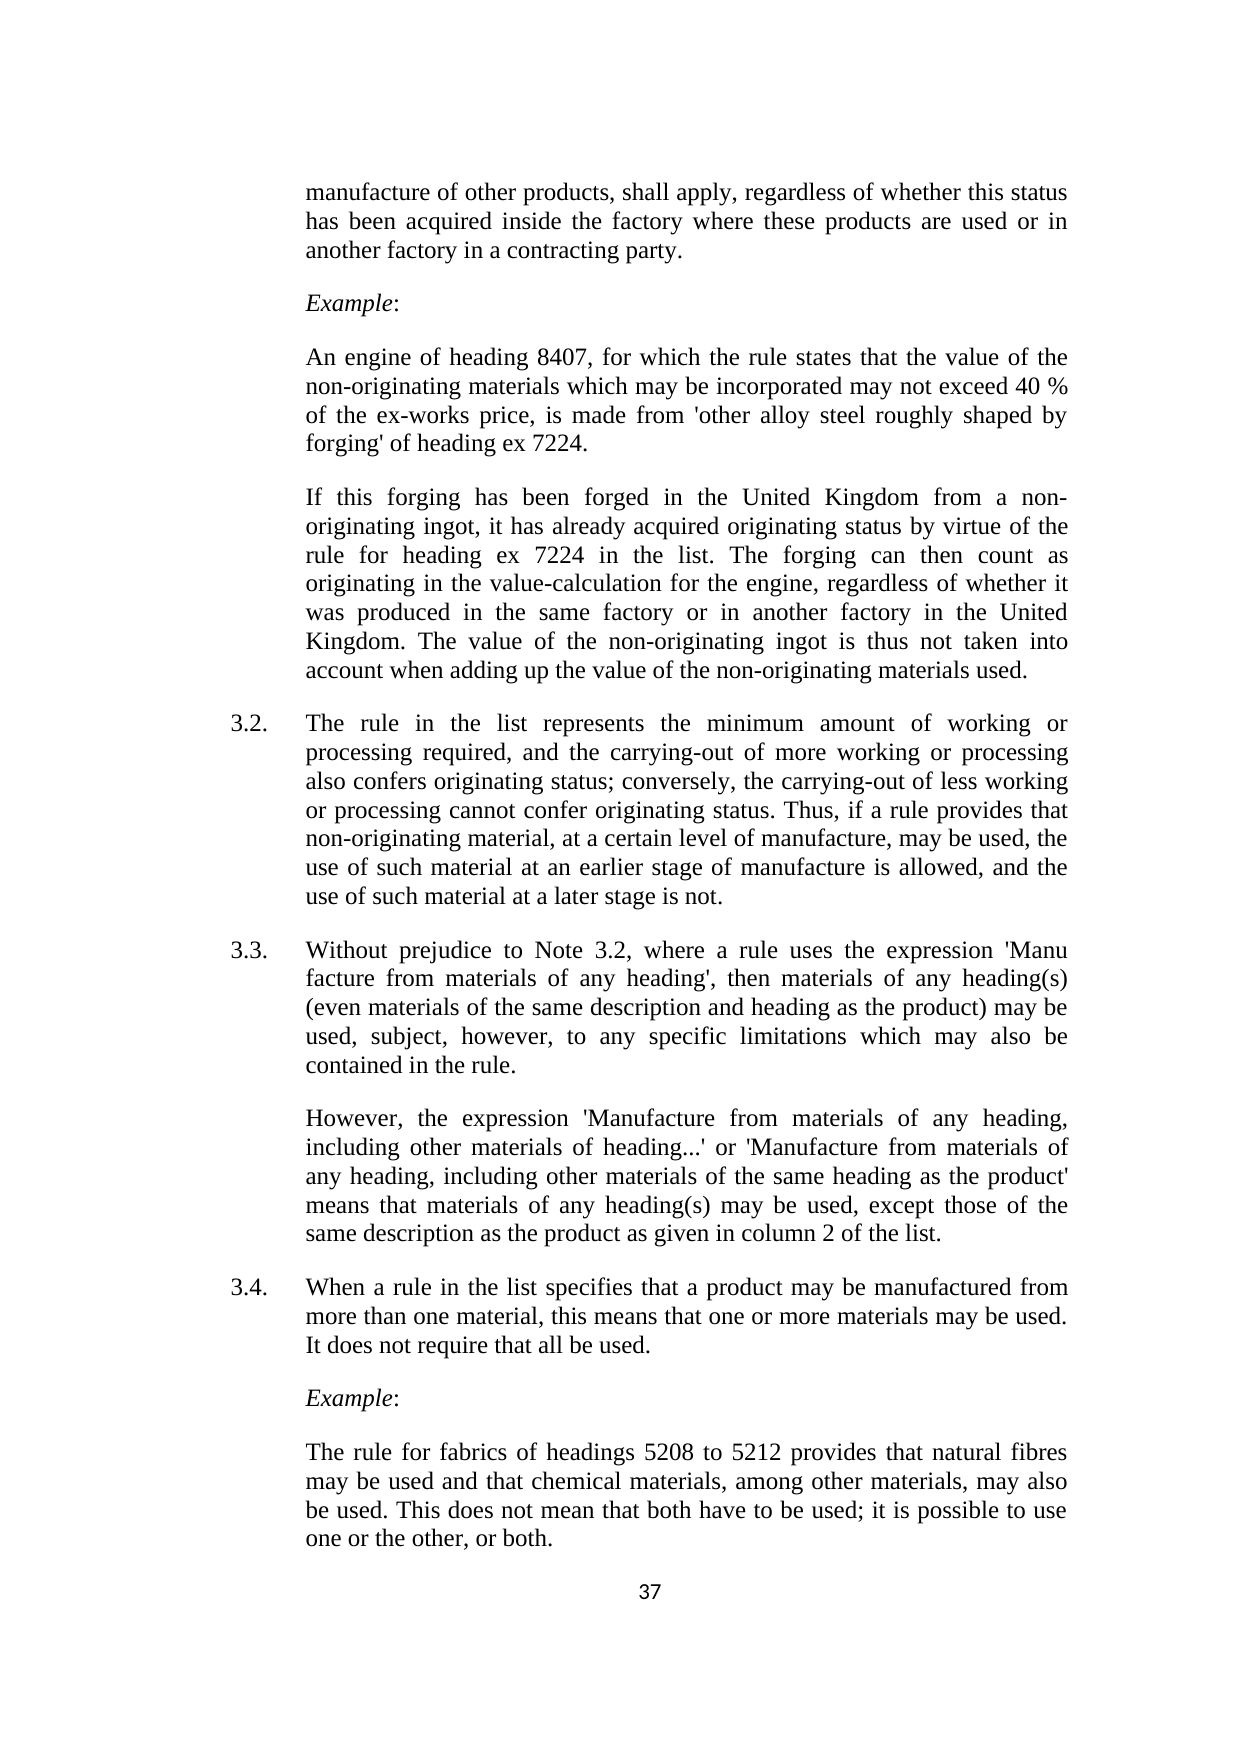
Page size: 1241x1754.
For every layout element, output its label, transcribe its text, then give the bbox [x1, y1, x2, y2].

text 3.3. Without prejudice to Note 3.2, where a rule uses the expression 'Manu­ facture from materials of any heading', then materials of any heading(s) (even materials of the same description and heading as the product) may be used, subject, however, to any specific limitations which may also be contained in the rule. [230, 935, 1069, 1078]
text If this forging has been forged in the United Kingdom from a non-originating ingot, it has already acquired originating status by virtue of the rule for heading ex 7224 in the list. The forging can then count as originating in the value-calculation for the engine, regardless of whether it was produced in the same factory or in another factory in the United Kingdom. The value of the non-originating ingot is thus not taken into account when adding up the value of the non-originating materials used. [305, 482, 1069, 683]
text However, the expression 'Manufacture from materials of any heading, including other materials of heading...' or 'Manufacture from materials of any heading, including other materials of the same heading as the product' means that materials of any heading(s) may be used, except those of the same description as the product as given in column 2 of the list. [305, 1103, 1069, 1247]
text manufacture of other products, shall apply, regardless of whether this status has been acquired inside the factory where these products are used or in another factory in a contracting party. [230, 177, 1069, 263]
text 3.2. The rule in the list represents the minimum amount of working or processing required, and the carrying-out of more working or processing also confers originating status; conversely, the carrying-out of less working or processing cannot confer originating status. Thus, if a rule provides that non-originating material, at a certain level of manufacture, may be used, the use of such material at an earlier stage of manufacture is allowed, and the use of such material at a later stage is not. [230, 708, 1069, 910]
text Example: [305, 288, 1069, 317]
text Example: [305, 1383, 1069, 1412]
text 3.4. When a rule in the list specifies that a product may be manufactured from more than one material, this means that one or more materials may be used. It does not require that all be used. [230, 1272, 1069, 1358]
text The rule for fabrics of headings 5208 to 5212 provides that natural fibres may be used and that chemical materials, among other materials, may also be used. This does not mean that both have to be used; it is possible to use one or the other, or both. [305, 1437, 1069, 1552]
text An engine of heading 8407, for which the rule states that the value of the non-originating materials which may be incorporated may not exceed 40 % of the ex-works price, is made from 'other alloy steel roughly shaped by forging' of heading ex 7224. [305, 342, 1069, 457]
